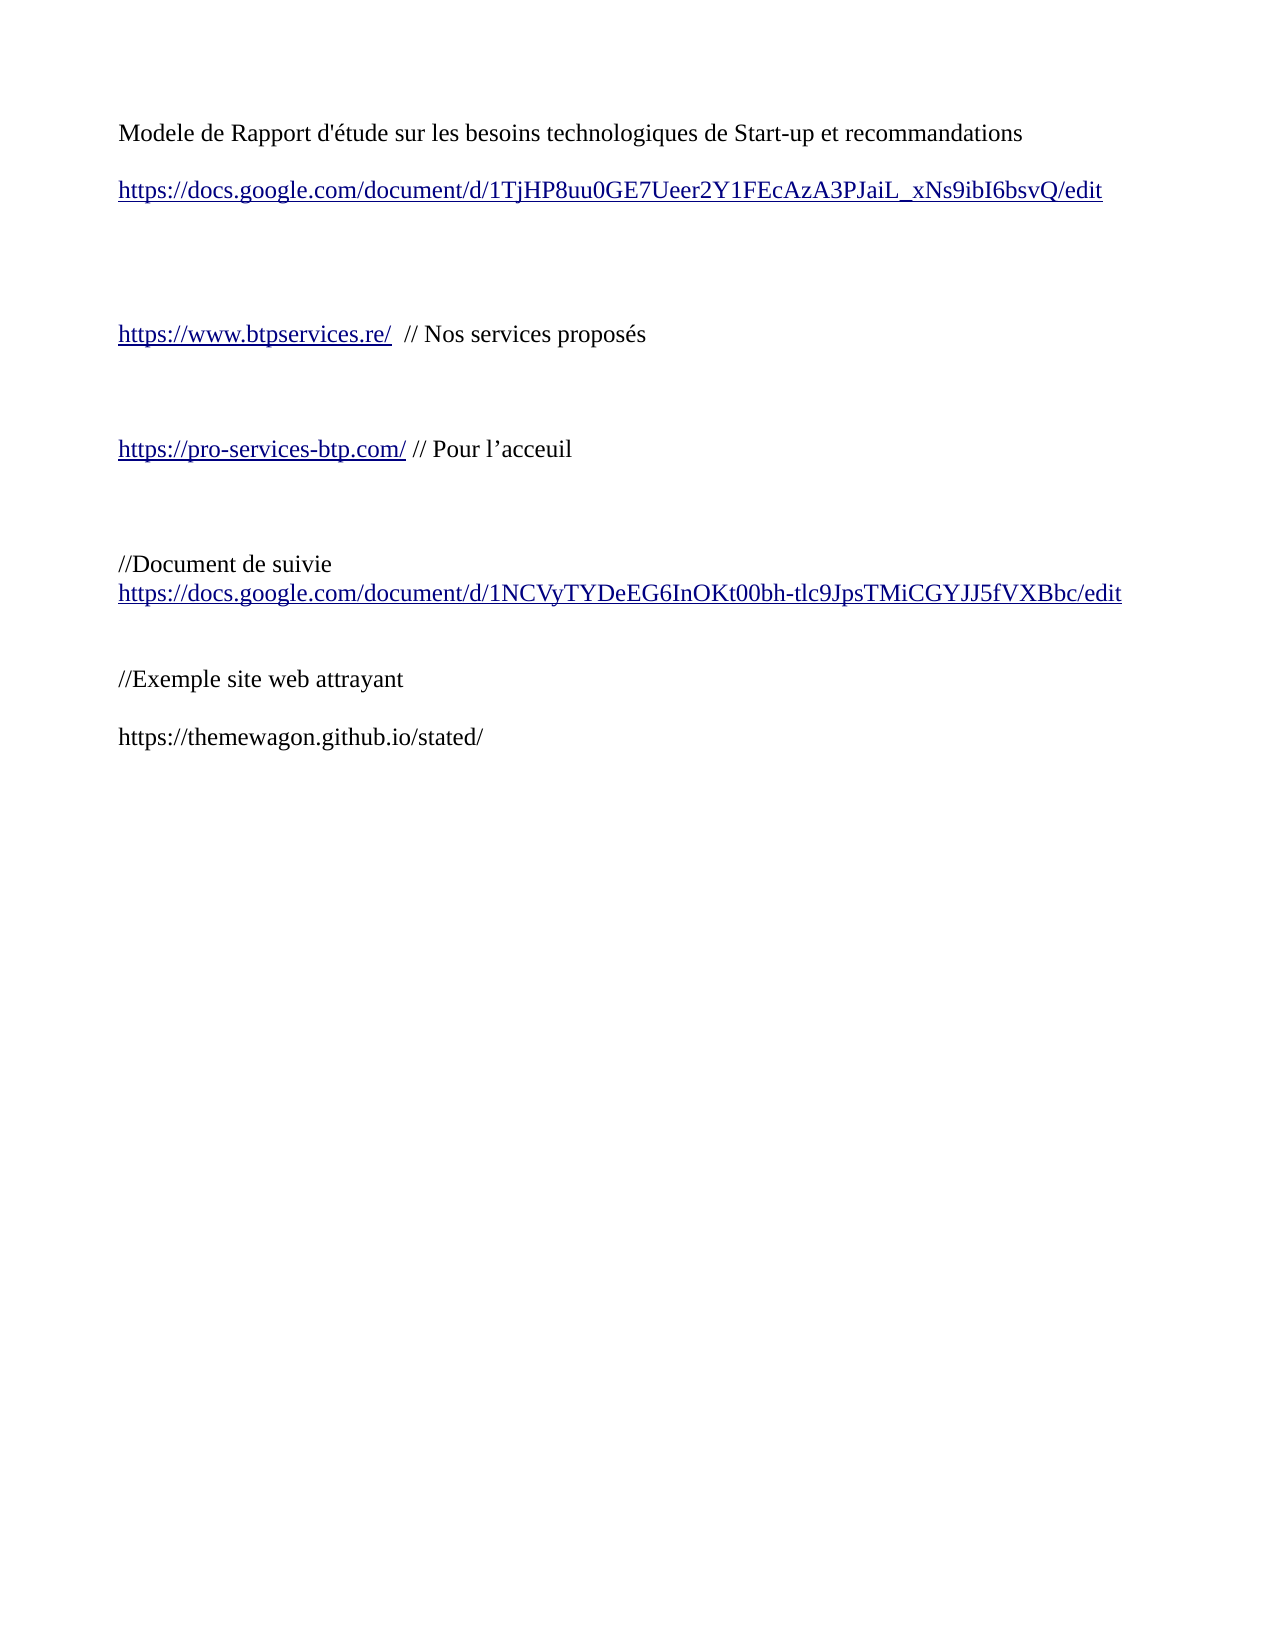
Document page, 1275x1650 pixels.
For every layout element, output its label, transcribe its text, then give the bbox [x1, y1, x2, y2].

text https://docs.google.com/document/d/1NCVyTYDeEG6InOKt00bh-tlc9JpsTMiCGYJJ5fVXBbc/edit [118, 578, 1157, 607]
text https://pro-services-btp.com/ // Pour l’acceuil [118, 434, 1157, 463]
text //Document de suivie [118, 549, 1157, 578]
text https://docs.google.com/document/d/1TjHP8uu0GE7Ueer2Y1FEcAzA3PJaiL_xNs9ibI6bsvQ/edit [118, 176, 1157, 204]
text https://www.btpservices.re/ // Nos services proposés [118, 319, 1157, 348]
text Modele de Rapport d'étude sur les besoins technologiques de Start-up et recommandations [118, 118, 1157, 147]
text //Exemple site web attrayant [118, 664, 1157, 693]
text https://themewagon.github.io/stated/ [118, 722, 1157, 751]
